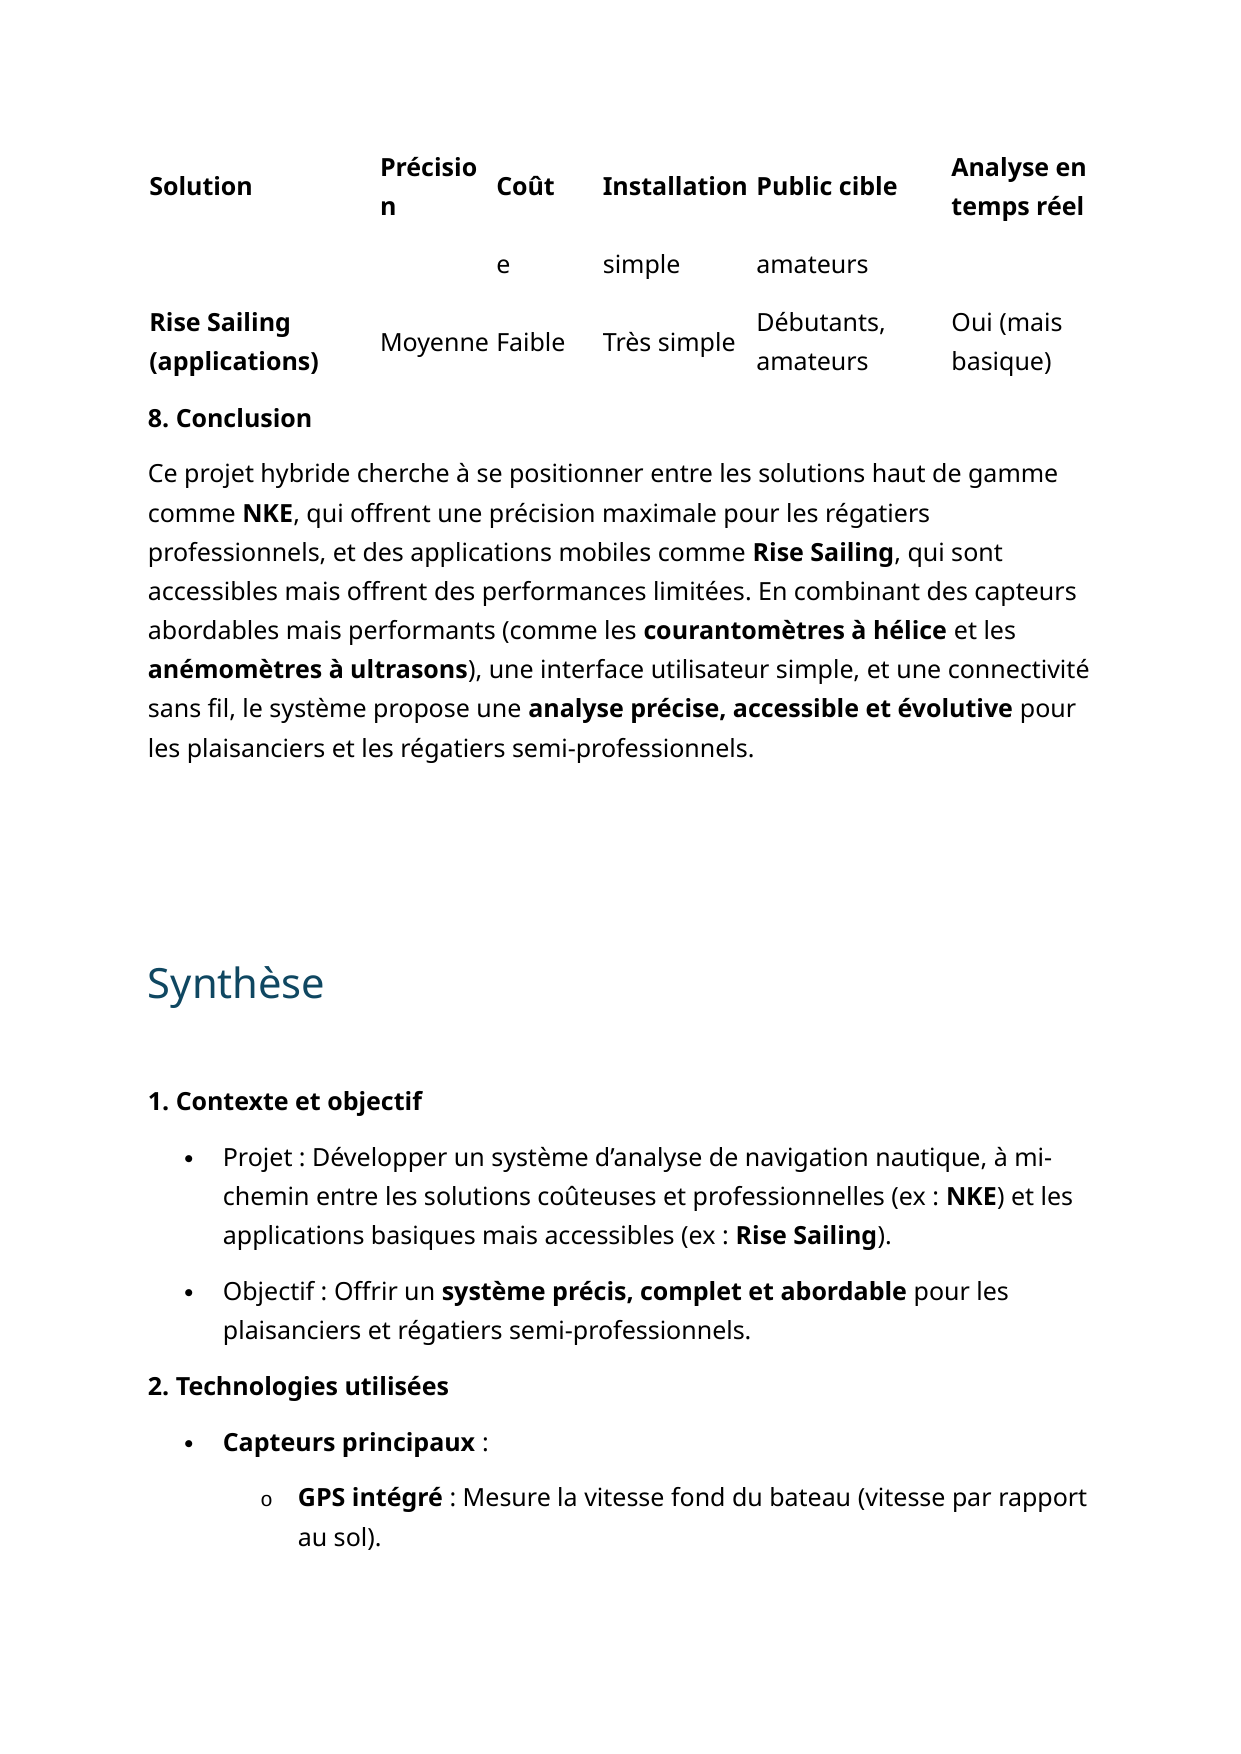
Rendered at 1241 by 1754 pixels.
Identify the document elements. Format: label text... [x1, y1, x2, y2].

text 8. Conclusion [148, 400, 1093, 434]
table_cell e [495, 245, 601, 303]
text Ce projet hybride cherche à se positionner entre les solutions haut de gamme comme NKE, qui offrent une précision maximale pour les régatiers professionnels, et des applications mobiles comme Rise Sailing, qui sont accessibles mais offrent des performances limitées. En combinant des capteurs abordables mais performants (comme les courantomètres à hélice et les anémomètres à ultrasons), une interface utilisateur simple, et une connectivité sans fil, le système propose une analyse précise, accessible et évolutive pour les plaisanciers et les régatiers semi-professionnels. [148, 456, 1093, 764]
list Capteurs principaux : [185, 1424, 1093, 1458]
table_cell Débutants, amateurs [755, 303, 950, 400]
table_header Coût [495, 148, 601, 245]
table_header Installation [601, 148, 754, 245]
table_header Public cible [755, 148, 950, 245]
text 1. Contexte et objectif [148, 1083, 1093, 1117]
table_cell [148, 245, 378, 303]
table_cell Oui (mais basique) [950, 303, 1093, 400]
text 2. Technologies utilisées [148, 1368, 1093, 1402]
table_cell Rise Sailing (applications) [148, 303, 378, 400]
subtitle Synthèse [148, 824, 1093, 1011]
table_header Analyse en temps réel [950, 148, 1093, 245]
list Projet : Développer un système d’analyse de navigation nautique, à mi-chemin entre les solutions coûteuses et professionnelles (ex : NKE) et les applications basiques mais accessibles (ex : Rise Sailing). [185, 1139, 1093, 1252]
table_header Solution [148, 148, 378, 245]
table_header Précision [378, 148, 494, 245]
table_cell [950, 245, 1093, 303]
list Objectif : Offrir un système précis, complet et abordable pour les plaisanciers et régatiers semi-professionnels. [185, 1273, 1093, 1347]
table_cell [378, 245, 494, 303]
table_cell Très simple [601, 303, 754, 400]
table_cell simple [601, 245, 754, 303]
table_cell Faible [495, 303, 601, 400]
table_cell amateurs [755, 245, 950, 303]
list GPS intégré : Mesure la vitesse fond du bateau (vitesse par rapport au sol). [260, 1480, 1093, 1553]
table_cell Moyenne [378, 303, 494, 400]
